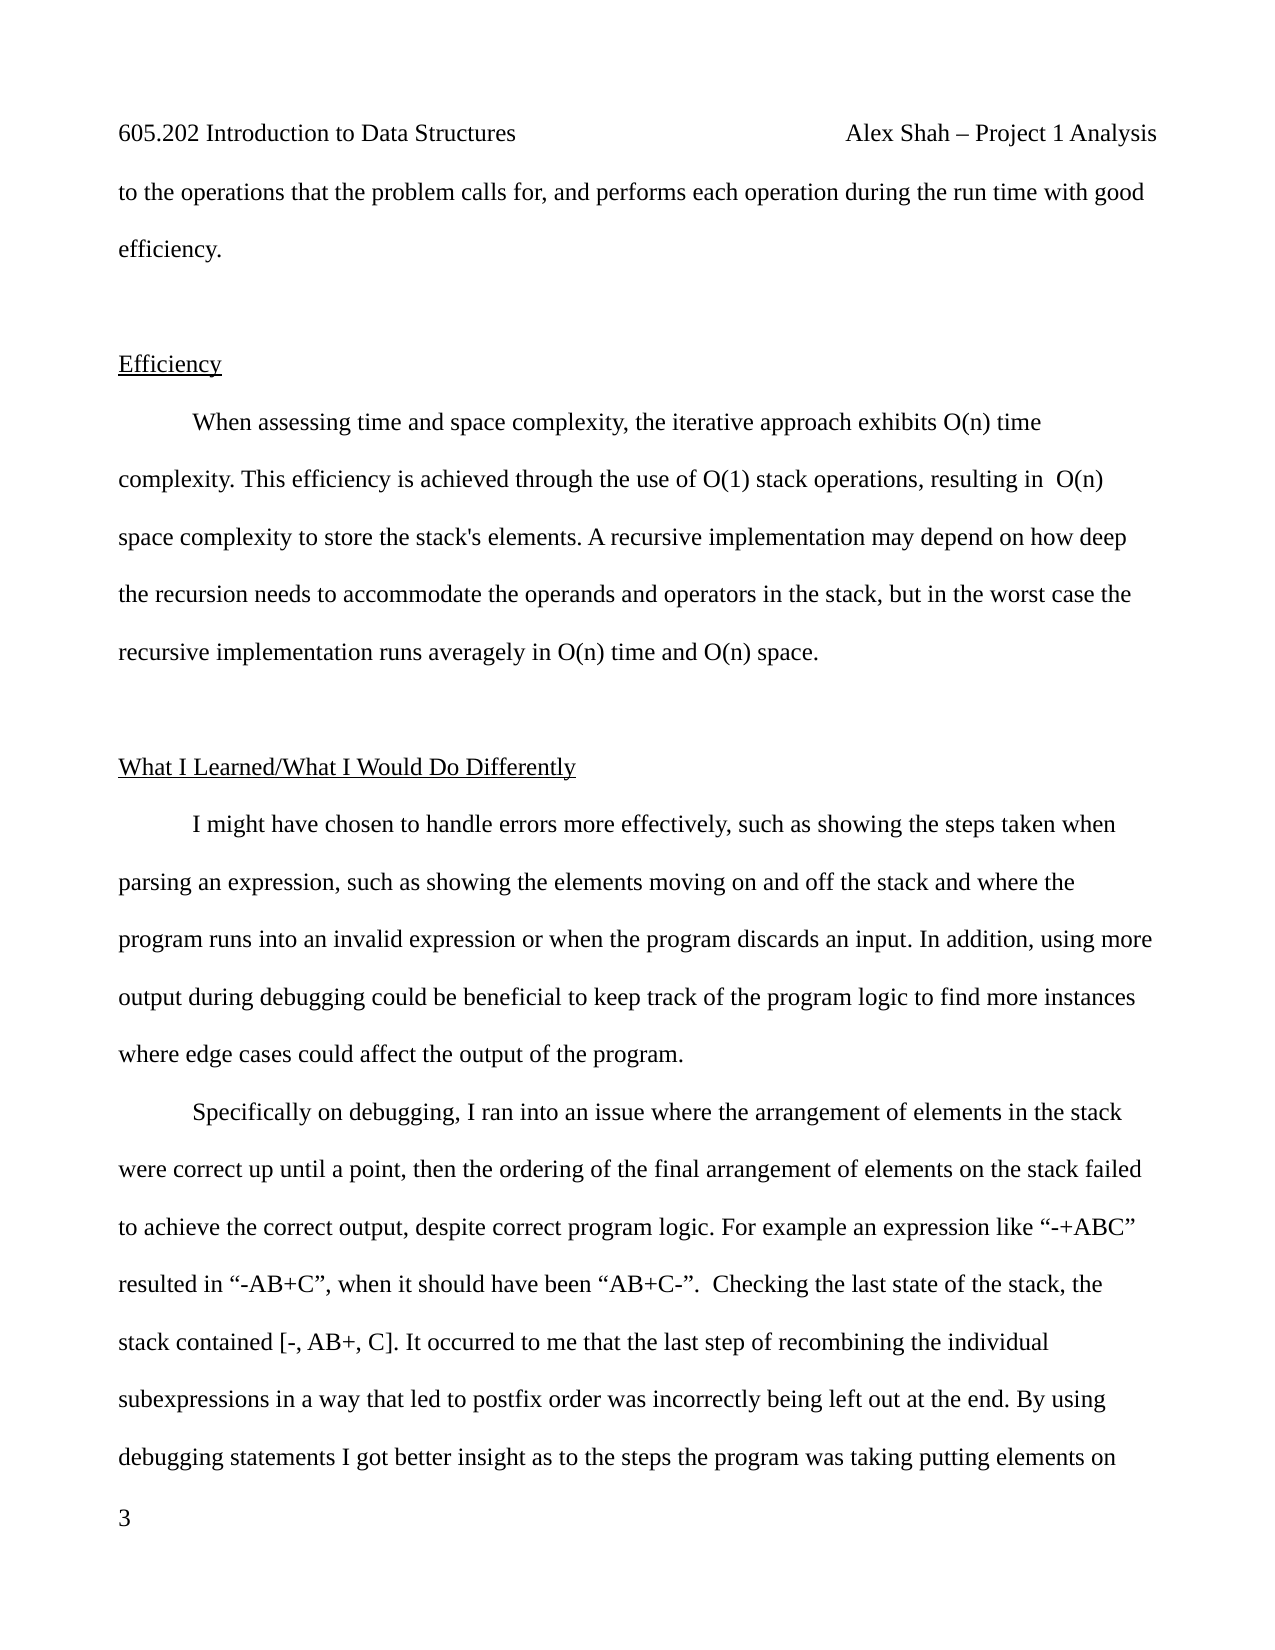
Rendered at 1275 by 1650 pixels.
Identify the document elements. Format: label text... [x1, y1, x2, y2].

text to the operations that the problem calls for, and performs each operation during the run time with good efficiency. [118, 177, 1157, 263]
text I might have chosen to handle errors more effectively, such as showing the steps taken when parsing an expression, such as showing the elements moving on and off the stack and where the program runs into an invalid expression or when the program discards an input. In addition, using more output during debugging could be beneficial to keep track of the program logic to find more instances where edge cases could affect the output of the program. [118, 809, 1157, 1068]
text Efficiency [118, 349, 1157, 378]
text When assessing time and space complexity, the iterative approach exhibits O(n) time complexity. This efficiency is achieved through the use of O(1) stack operations, resulting in O(n) space complexity to store the stack's elements. A recursive implementation may depend on how deep the recursion needs to accommodate the operands and operators in the stack, but in the worst case the recursive implementation runs averagely in O(n) time and O(n) space. [118, 407, 1157, 666]
text What I Learned/What I Would Do Differently [118, 752, 1157, 781]
text Specifically on debugging, I ran into an issue where the arrangement of elements in the stack were correct up until a point, then the ordering of the final arrangement of elements on the stack failed to achieve the correct output, despite correct program logic. For example an expression like “-+ABC” resulted in “-AB+C”, when it should have been “AB+C-”. Checking the last state of the stack, the stack contained [-, AB+, C]. It occurred to me that the last step of recombining the individual subexpressions in a way that led to postfix order was incorrectly being left out at the end. By using debugging statements I got better insight as to the steps the program was taking putting elements on [118, 1097, 1157, 1471]
